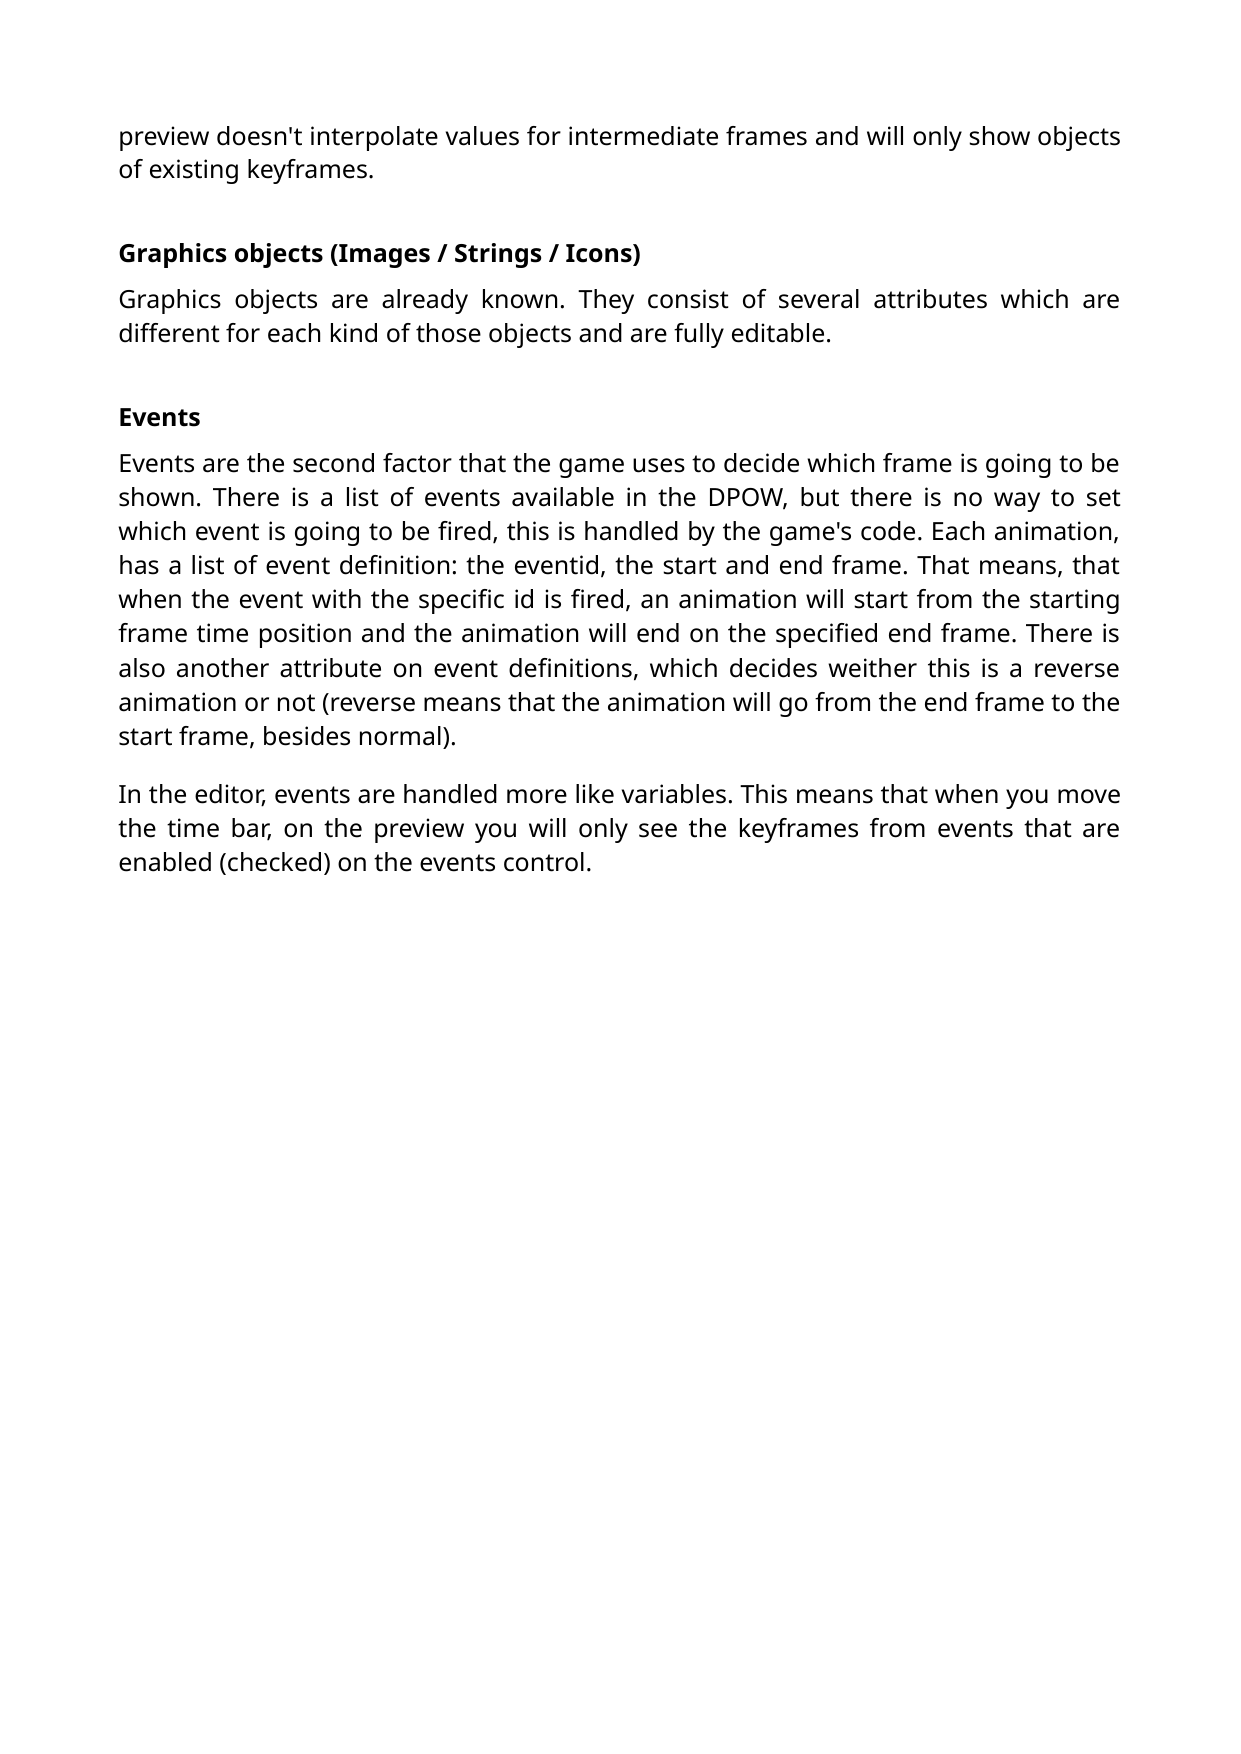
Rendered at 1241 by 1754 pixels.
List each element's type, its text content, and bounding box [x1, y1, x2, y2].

subtitle Graphics objects (Images / Strings / Icons) [118, 235, 1122, 269]
text Graphics objects are already known. They consist of several attributes which are different for each kind of those objects and are fully editable. [118, 282, 1122, 350]
subtitle Events [118, 399, 1122, 433]
text In the editor, events are handled more like variables. This means that when you move the time bar, on the preview you will only see the keyframes from events that are enabled (checked) on the events control. [118, 777, 1122, 879]
text preview doesn't interpolate values for intermediate frames and will only show objects of existing keyframes. [118, 118, 1122, 186]
text Events are the second factor that the game uses to decide which frame is going to be shown. There is a list of events available in the DPOW, but there is no way to set which event is going to be fired, this is handled by the game's code. Each animation, has a list of event definition: the eventid, the start and end frame. That means, that when the event with the specific id is fired, an animation will start from the starting frame time position and the animation will end on the specified end frame. There is also another attribute on event definitions, which decides weither this is a reverse animation or not (reverse means that the animation will go from the end frame to the start frame, besides normal). [118, 446, 1122, 752]
